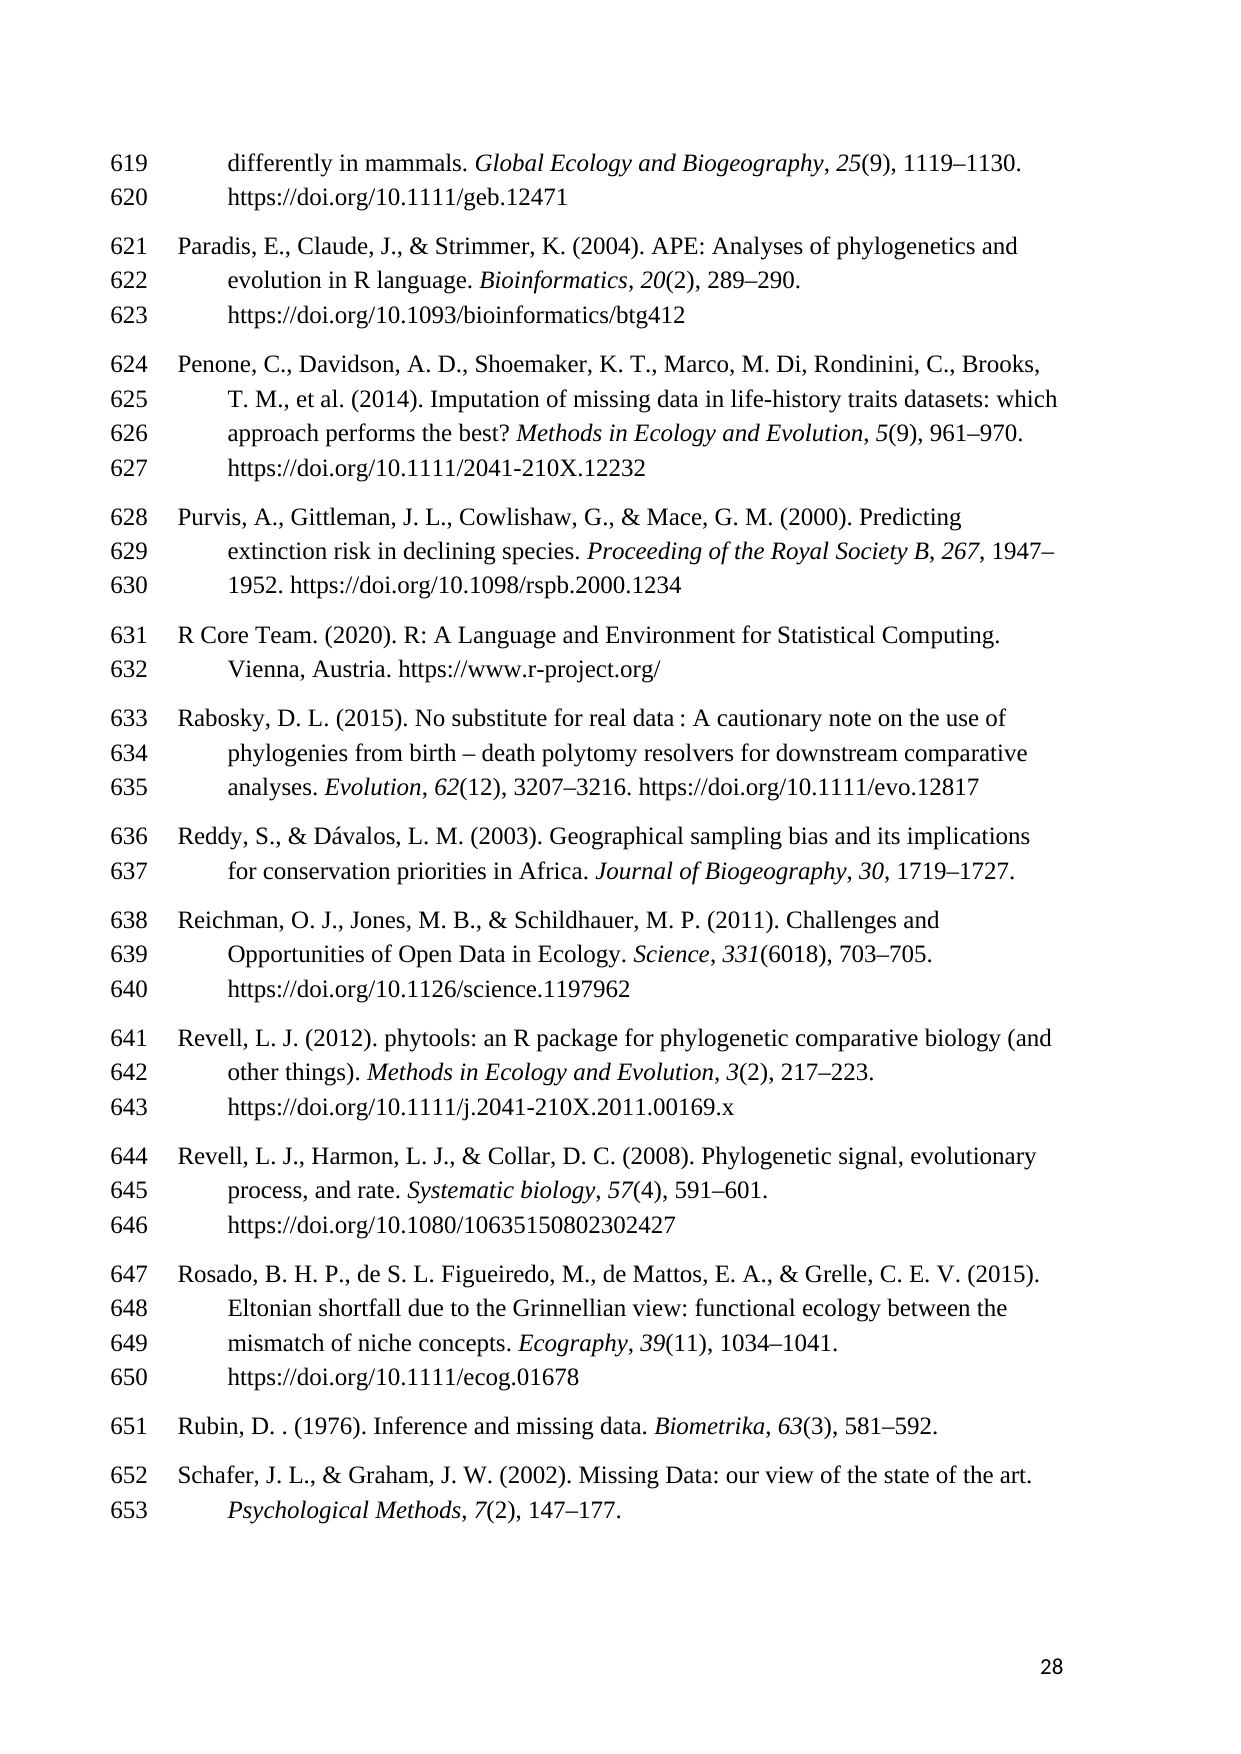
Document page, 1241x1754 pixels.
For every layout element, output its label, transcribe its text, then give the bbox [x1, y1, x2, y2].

text Rubin, D. . (1976). Inference and missing data. Biometrika, 63(3), 581–592. [177, 1411, 1063, 1440]
text Rosado, B. H. P., de S. L. Figueiredo, M., de Mattos, E. A., & Grelle, C. E. V. (2015). Eltonian shortfall due to the Grinnellian view: functional ecology between the mismatch of niche concepts. Ecography, 39(11), 1034–1041. https://doi.org/10.1111/ecog.01678 [177, 1259, 1063, 1391]
text Penone, C., Davidson, A. D., Shoemaker, K. T., Marco, M. Di, Rondinini, C., Brooks, T. M., et al. (2014). Imputation of missing data in life-history traits datasets: which approach performs the best? Methods in Ecology and Evolution, 5(9), 961–970. https://doi.org/10.1111/2041-210X.12232 [177, 349, 1063, 481]
text Revell, L. J., Harmon, L. J., & Collar, D. C. (2008). Phylogenetic signal, evolutionary process, and rate. Systematic biology, 57(4), 591–601. https://doi.org/10.1080/10635150802302427 [177, 1141, 1063, 1238]
text Paradis, E., Claude, J., & Strimmer, K. (2004). APE: Analyses of phylogenetics and evolution in R language. Bioinformatics, 20(2), 289–290. https://doi.org/10.1093/bioinformatics/btg412 [177, 231, 1063, 329]
text R Core Team. (2020). R: A Language and Environment for Statistical Computing. Vienna, Austria. https://www.r-project.org/ [177, 620, 1063, 683]
text Schafer, J. L., & Graham, J. W. (2002). Missing Data: our view of the state of the art. Psychological Methods, 7(2), 147–177. [177, 1460, 1063, 1524]
text differently in mammals. Global Ecology and Biogeography, 25(9), 1119–1130. https://doi.org/10.1111/geb.12471 [177, 148, 1063, 211]
text Reichman, O. J., Jones, M. B., & Schildhauer, M. P. (2011). Challenges and Opportunities of Open Data in Ecology. Science, 331(6018), 703–705. https://doi.org/10.1126/science.1197962 [177, 905, 1063, 1002]
text Purvis, A., Gittleman, J. L., Cowlishaw, G., & Mace, G. M. (2000). Predicting extinction risk in declining species. Proceeding of the Royal Society B, 267, 1947–1952. https://doi.org/10.1098/rspb.2000.1234 [177, 502, 1063, 599]
text Rabosky, D. L. (2015). No substitute for real data : A cautionary note on the use of phylogenies from birth – death polytomy resolvers for downstream comparative analyses. Evolution, 62(12), 3207–3216. https://doi.org/10.1111/evo.12817 [177, 703, 1063, 801]
text Revell, L. J. (2012). phytools: an R package for phylogenetic comparative biology (and other things). Methods in Ecology and Evolution, 3(2), 217–223. https://doi.org/10.1111/j.2041-210X.2011.00169.x [177, 1023, 1063, 1121]
text Reddy, S., & Dávalos, L. M. (2003). Geographical sampling bias and its implications for conservation priorities in Africa. Journal of Biogeography, 30, 1719–1727. [177, 821, 1063, 884]
